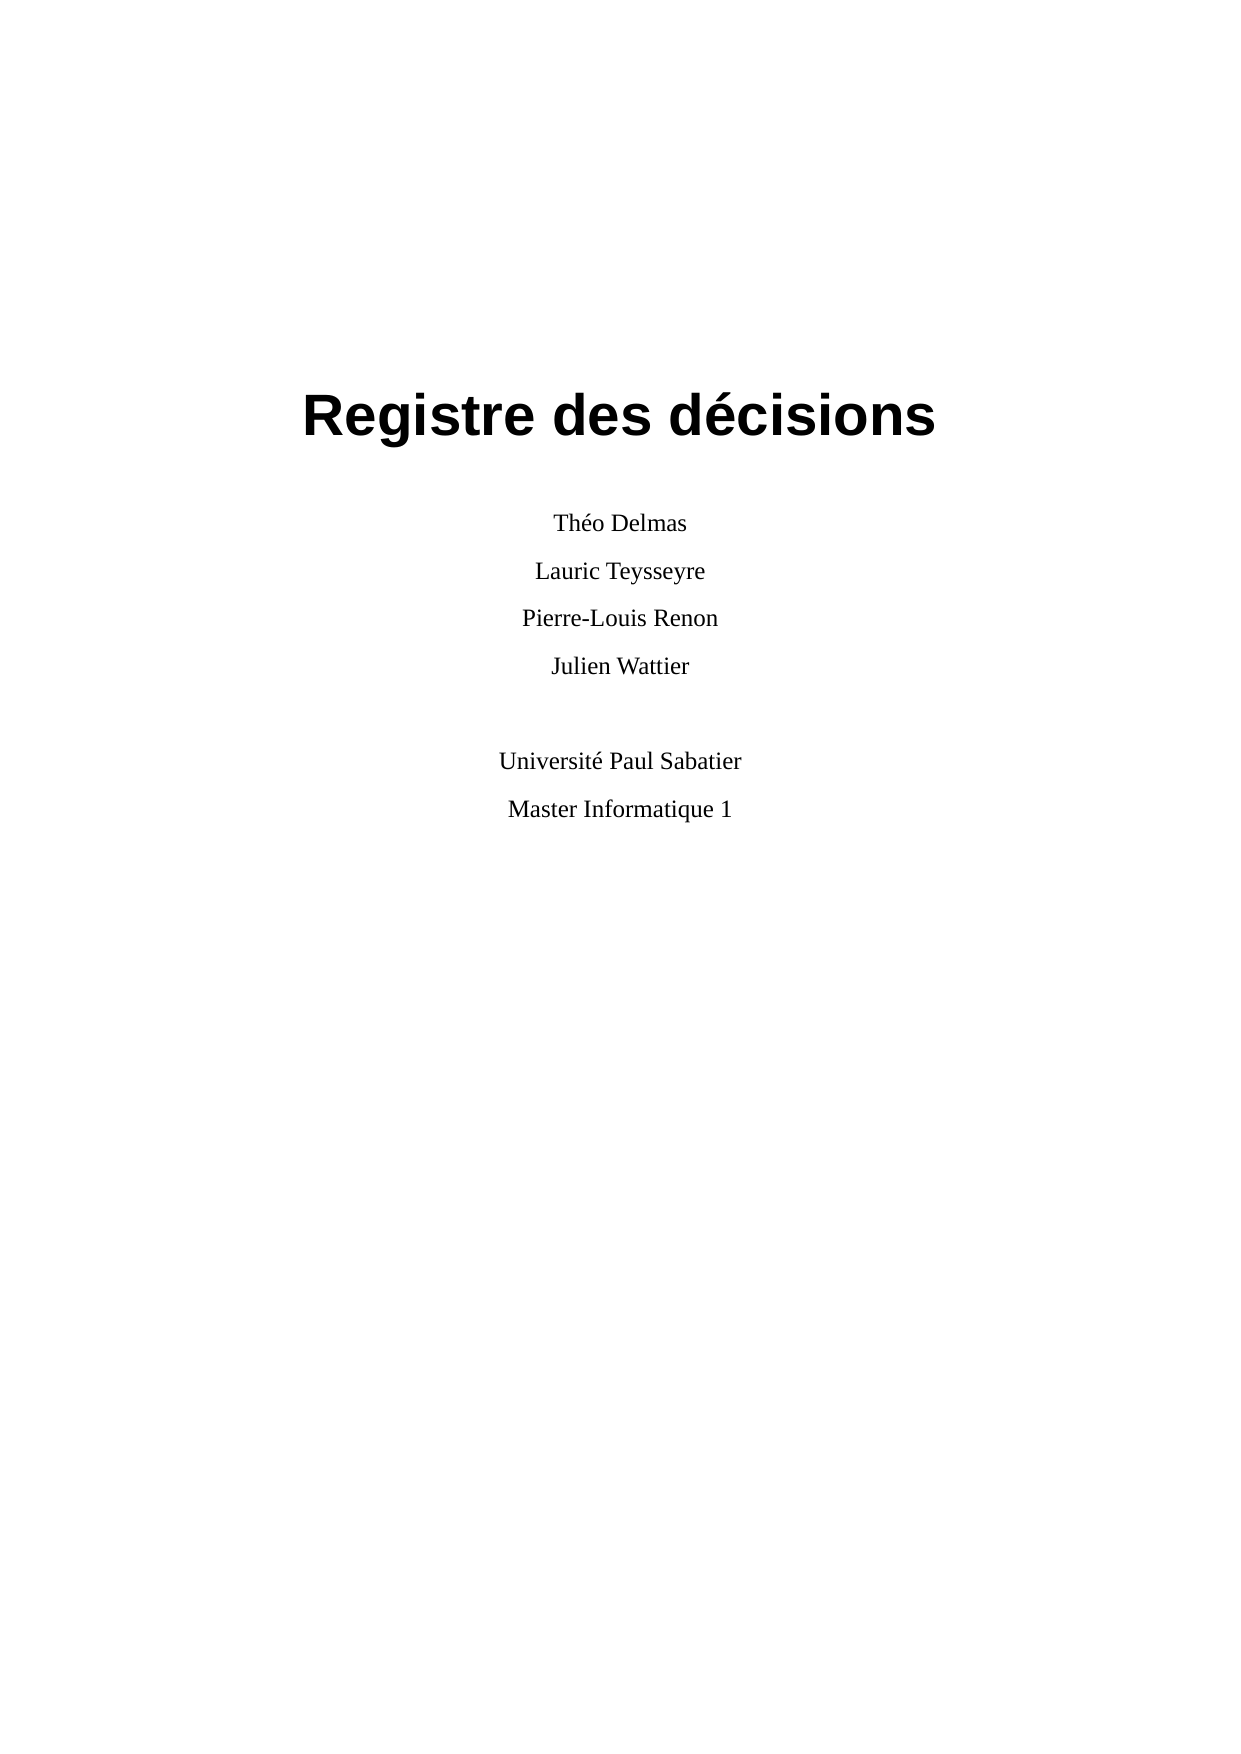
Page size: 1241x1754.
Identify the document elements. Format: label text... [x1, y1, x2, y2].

text Théo Delmas [118, 508, 1122, 537]
text Pierre-Louis Renon [118, 603, 1122, 632]
text Université Paul Sabatier [118, 746, 1122, 775]
text Lauric Teysseyre [118, 556, 1122, 585]
text Julien Wattier [118, 651, 1122, 680]
title Registre des décisions [118, 381, 1122, 448]
text Master Informatique 1 [118, 794, 1122, 823]
